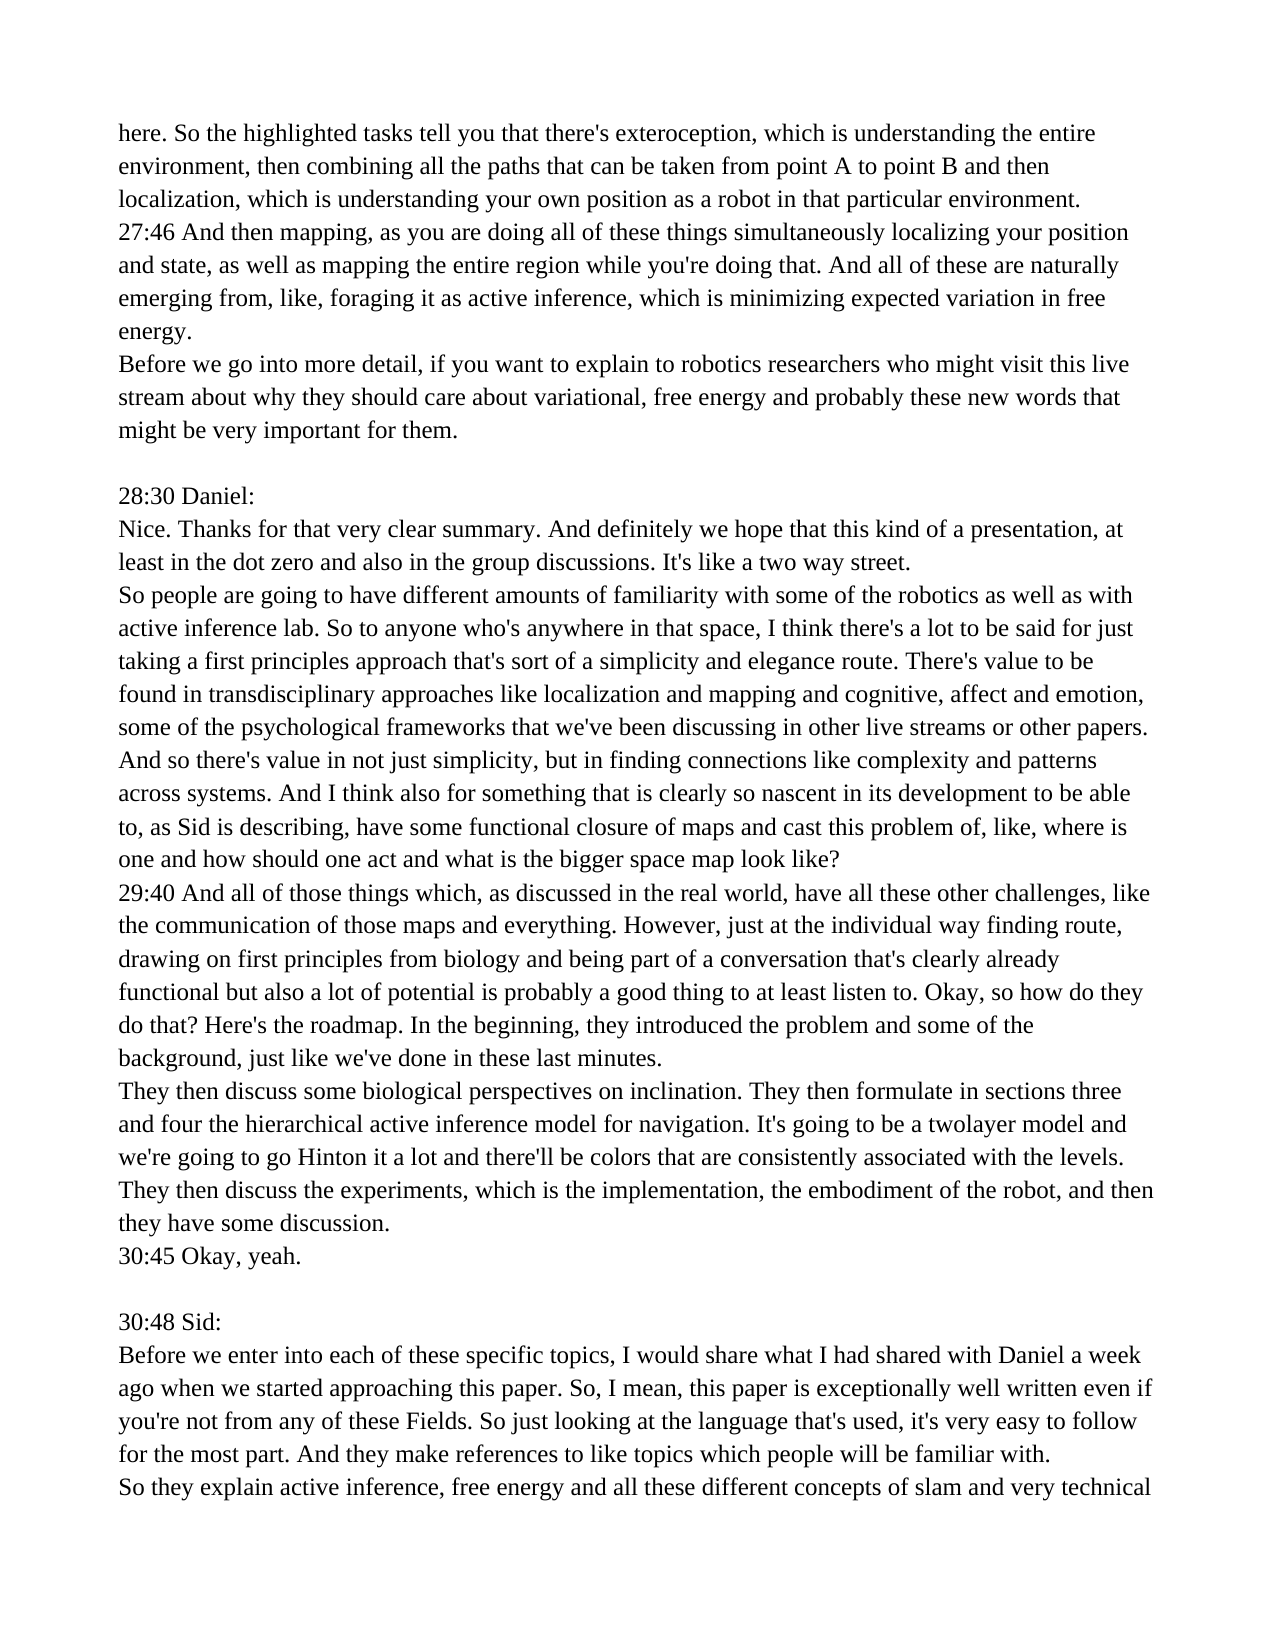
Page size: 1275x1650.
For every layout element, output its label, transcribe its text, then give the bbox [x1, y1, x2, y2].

text So they explain active inference, free energy and all these different concepts of slam and very technical [118, 1472, 1157, 1501]
text Before we go into more detail, if you want to explain to robotics researchers who might visit this live stream about why they should care about variational, free energy and probably these new words that might be very important for them. [118, 349, 1157, 444]
text 30:48 Sid: [118, 1307, 1157, 1336]
text Before we enter into each of these specific topics, I would share what I had shared with Daniel a week ago when we started approaching this paper. So, I mean, this paper is exceptionally well written even if you're not from any of these Fields. So just looking at the language that's used, it's very easy to follow for the most part. And they make references to like topics which people will be familiar with. [118, 1340, 1157, 1468]
text 28:30 Daniel: [118, 481, 1157, 510]
text 29:40 And all of those things which, as discussed in the real world, have all these other challenges, like the communication of those maps and everything. However, just at the individual way finding route, drawing on first principles from biology and being part of a conversation that's clearly already functional but also a lot of potential is probably a good thing to at least listen to. Okay, so how do they do that? Here's the roadmap. In the beginning, they introduced the problem and some of the background, just like we've done in these last minutes. [118, 878, 1157, 1071]
text 30:45 Okay, yeah. [118, 1241, 1157, 1269]
text here. So the highlighted tasks tell you that there's exteroception, which is understanding the entire environment, then combining all the paths that can be taken from point A to point B and then localization, which is understanding your own position as a robot in that particular environment. [118, 118, 1157, 213]
text 27:46 And then mapping, as you are doing all of these things simultaneously localizing your position and state, as well as mapping the entire region while you're doing that. And all of these are naturally emerging from, like, foraging it as active inference, which is minimizing expected variation in free energy. [118, 217, 1157, 345]
text So people are going to have different amounts of familiarity with some of the robotics as well as with active inference lab. So to anyone who's anywhere in that space, I think there's a lot to be said for just taking a first principles approach that's sort of a simplicity and elegance route. There's value to be found in transdisciplinary approaches like localization and mapping and cognitive, affect and emotion, some of the psychological frameworks that we've been discussing in other live streams or other papers. And so there's value in not just simplicity, but in finding connections like complexity and patterns across systems. And I think also for something that is clearly so nascent in its development to be able to, as Sid is describing, have some functional closure of maps and cast this problem of, like, where is one and how should one act and what is the bigger space map look like? [118, 580, 1157, 873]
text Nice. Thanks for that very clear summary. And definitely we hope that this kind of a presentation, at least in the dot zero and also in the group discussions. It's like a two way street. [118, 514, 1157, 576]
text They then discuss some biological perspectives on inclination. They then formulate in sections three and four the hierarchical active inference model for navigation. It's going to be a twolayer model and we're going to go Hinton it a lot and there'll be colors that are consistently associated with the levels. They then discuss the experiments, which is the implementation, the embodiment of the robot, and then they have some discussion. [118, 1076, 1157, 1237]
